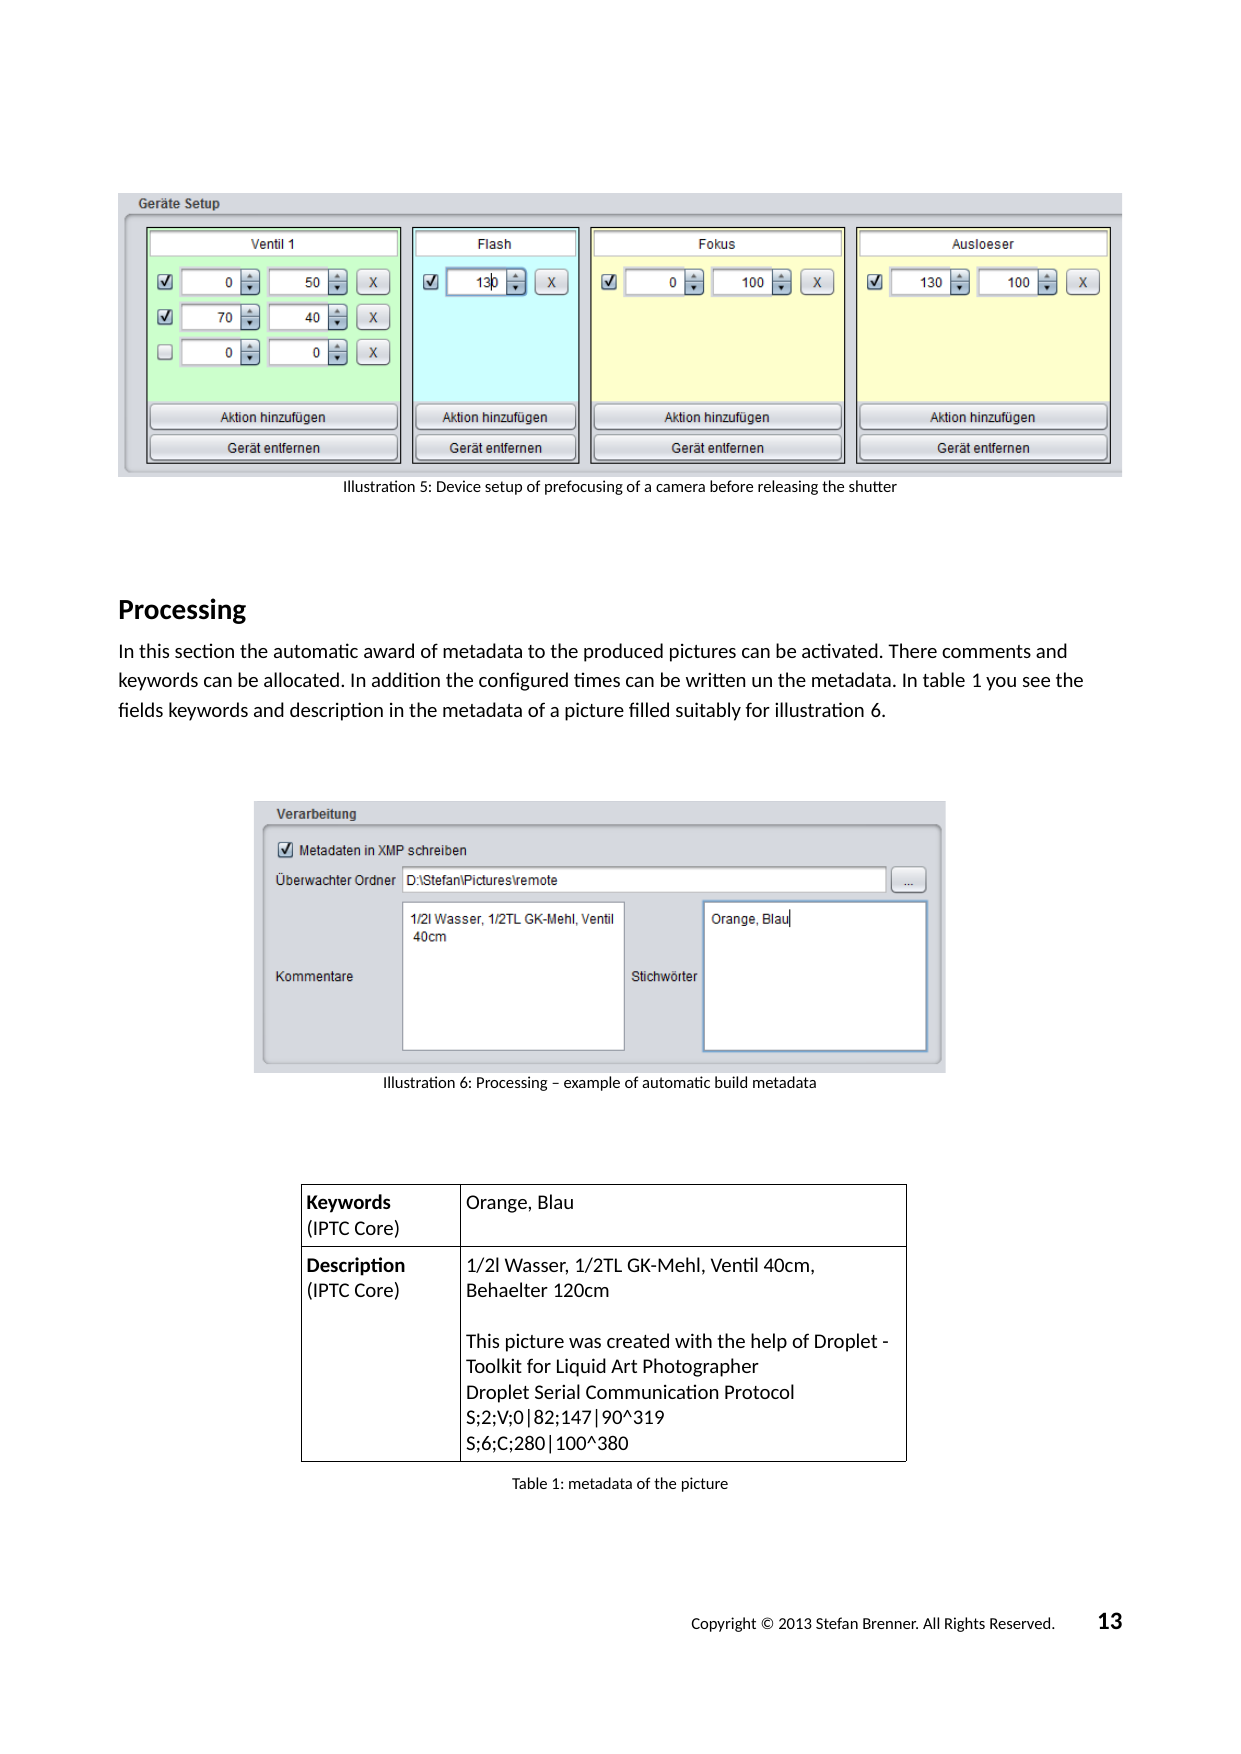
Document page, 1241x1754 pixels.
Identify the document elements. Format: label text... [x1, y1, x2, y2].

text Table 1: metadata of the picture [118, 1474, 1122, 1494]
subtitle Processing [118, 591, 1122, 627]
text [254, 793, 946, 801]
table_header Keywords (IPTC Core) [302, 1185, 460, 1246]
table_cell 1/2l Wasser, 1/2TL GK-Mehl, Ventil 40cm, Behaelter 120cm This picture was created with the help of Droplet - Toolkit for Liquid Art Photographer Droplet Serial Communication Protocol S;2;V;0|82;147|90^319 S;6;C;280|100^380 [461, 1247, 906, 1461]
text Illustration 6: Processing – example of automatic build metadata [254, 1073, 946, 1092]
table_header Orange, Blau [461, 1185, 906, 1246]
picture [118, 193, 1123, 477]
picture [253, 801, 946, 1073]
table_cell Description (IPTC Core) [302, 1247, 460, 1461]
subtitle In this section the automatic award of metadata to the produced pictures can be activated. There comments and keywords can be allocated. In addition the configured times can be written un the metadata. In table 1 you see the fields keywords and description in the metadata of a picture filled suitably for illustration 6. [118, 638, 1122, 722]
text Illustration 5: Device setup of prefocusing of a camera before releasing the shutter [118, 477, 1122, 496]
